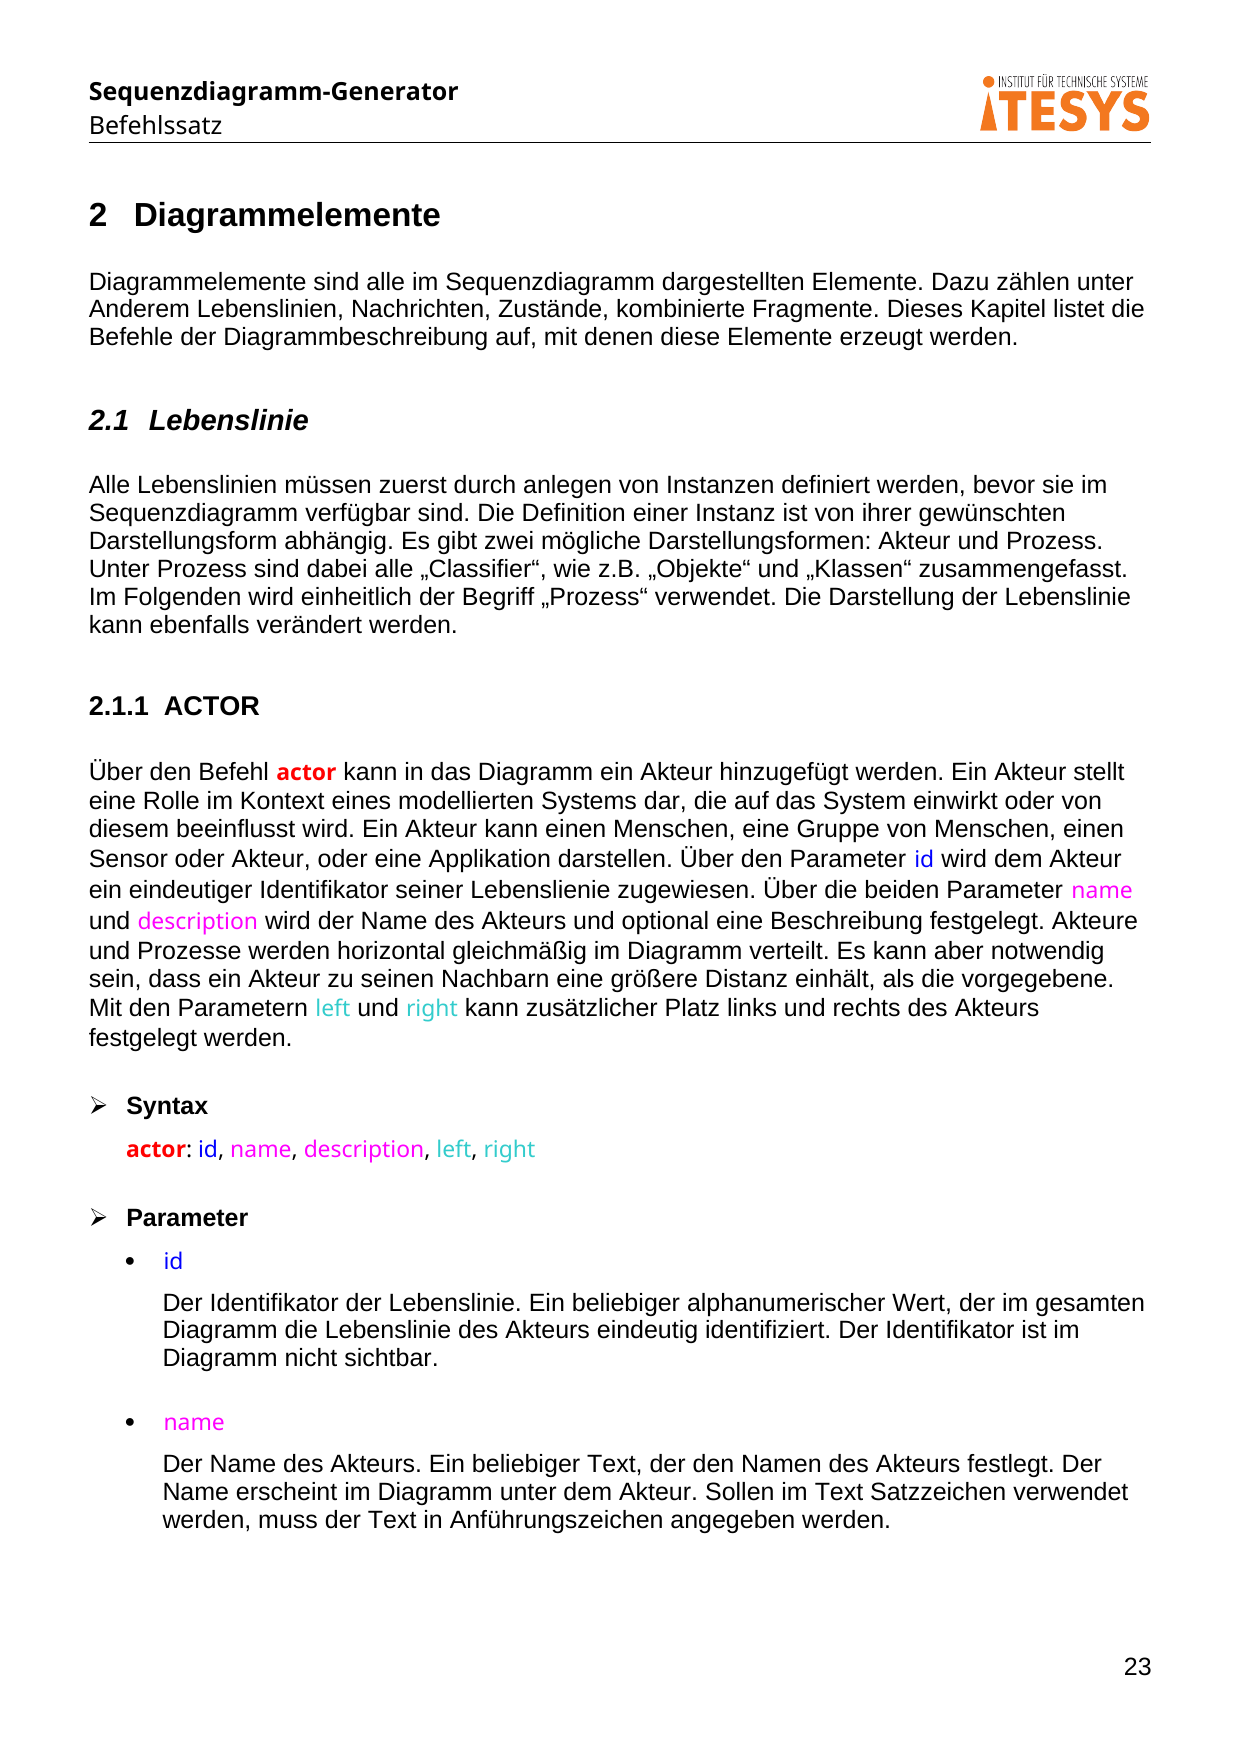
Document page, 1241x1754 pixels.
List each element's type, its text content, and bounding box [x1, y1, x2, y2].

subtitle Lebenslinie [88, 404, 1152, 437]
text Der Name des Akteurs. Ein beliebiger Text, der den Namen des Akteurs festlegt. Der Name erscheint im Diagramm unter dem Akteur. Sollen im Text Satzzeichen verwendet werden, muss der Text in Anführungszeichen angegeben werden. [162, 1450, 1152, 1534]
list Syntax [88, 1092, 1152, 1120]
subtitle ACTOR [88, 691, 1152, 722]
subtitle Diagrammelemente [88, 196, 1152, 233]
list name [126, 1406, 1152, 1438]
list Parameter [88, 1204, 1152, 1232]
text Über den Befehl actor kann in das Diagramm ein Akteur hinzugefügt werden. Ein Akteur stellt eine Rolle im Kontext eines modellierten Systems dar, die auf das System einwirkt oder von diesem beeinflusst wird. Ein Akteur kann einen Menschen, eine Gruppe von Menschen, einen Sensor oder Akteur, oder eine Applikation darstellen. Über den Parameter id wird dem Akteur ein eindeutiger Identifikator seiner Lebenslienie zugewiesen. Über die beiden Parameter name und description wird der Name des Akteurs und optional eine Beschreibung festgelegt. Akteure und Prozesse werden horizontal gleichmäßig im Diagramm verteilt. Es kann aber notwendig sein, dass ein Akteur zu seinen Nachbarn eine größere Distanz einhält, als die vorgegebene. Mit den Parametern left und right kann zusätzlicher Platz links und rechts des Akteurs festgelegt werden. [88, 756, 1152, 1052]
list id [126, 1245, 1152, 1276]
text Der Identifikator der Lebenslinie. Ein beliebiger alphanumerischer Wert, der im gesamten Diagramm die Lebenslinie des Akteurs eindeutig identifiziert. Der Identifikator ist im Diagramm nicht sichtbar. [162, 1288, 1152, 1372]
text actor: id, name, description, left, right [88, 1132, 1152, 1164]
picture [979, 73, 1151, 132]
text Alle Lebenslinien müssen zuerst durch anlegen von Instanzen definiert werden, bevor sie im Sequenzdiagramm verfügbar sind. Die Definition einer Instanz ist von ihrer gewünschten Darstellungsform abhängig. Es gibt zwei mögliche Darstellungsformen: Akteur und Prozess. Unter Prozess sind dabei alle „Classifier“, wie z.B. „Objekte“ und „Klassen“ zusammengefasst. Im Folgenden wird einheitlich der Begriff „Prozess“ verwendet. Die Darstellung der Lebenslinie kann ebenfalls verändert werden. [88, 471, 1152, 638]
text Diagrammelemente sind alle im Sequenzdiagramm dargestellten Elemente. Dazu zählen unter Anderem Lebenslinien, Nachrichten, Zustände, kombinierte Fragmente. Dieses Kapitel listet die Befehle der Diagrammbeschreibung auf, mit denen diese Elemente erzeugt werden. [88, 267, 1152, 351]
